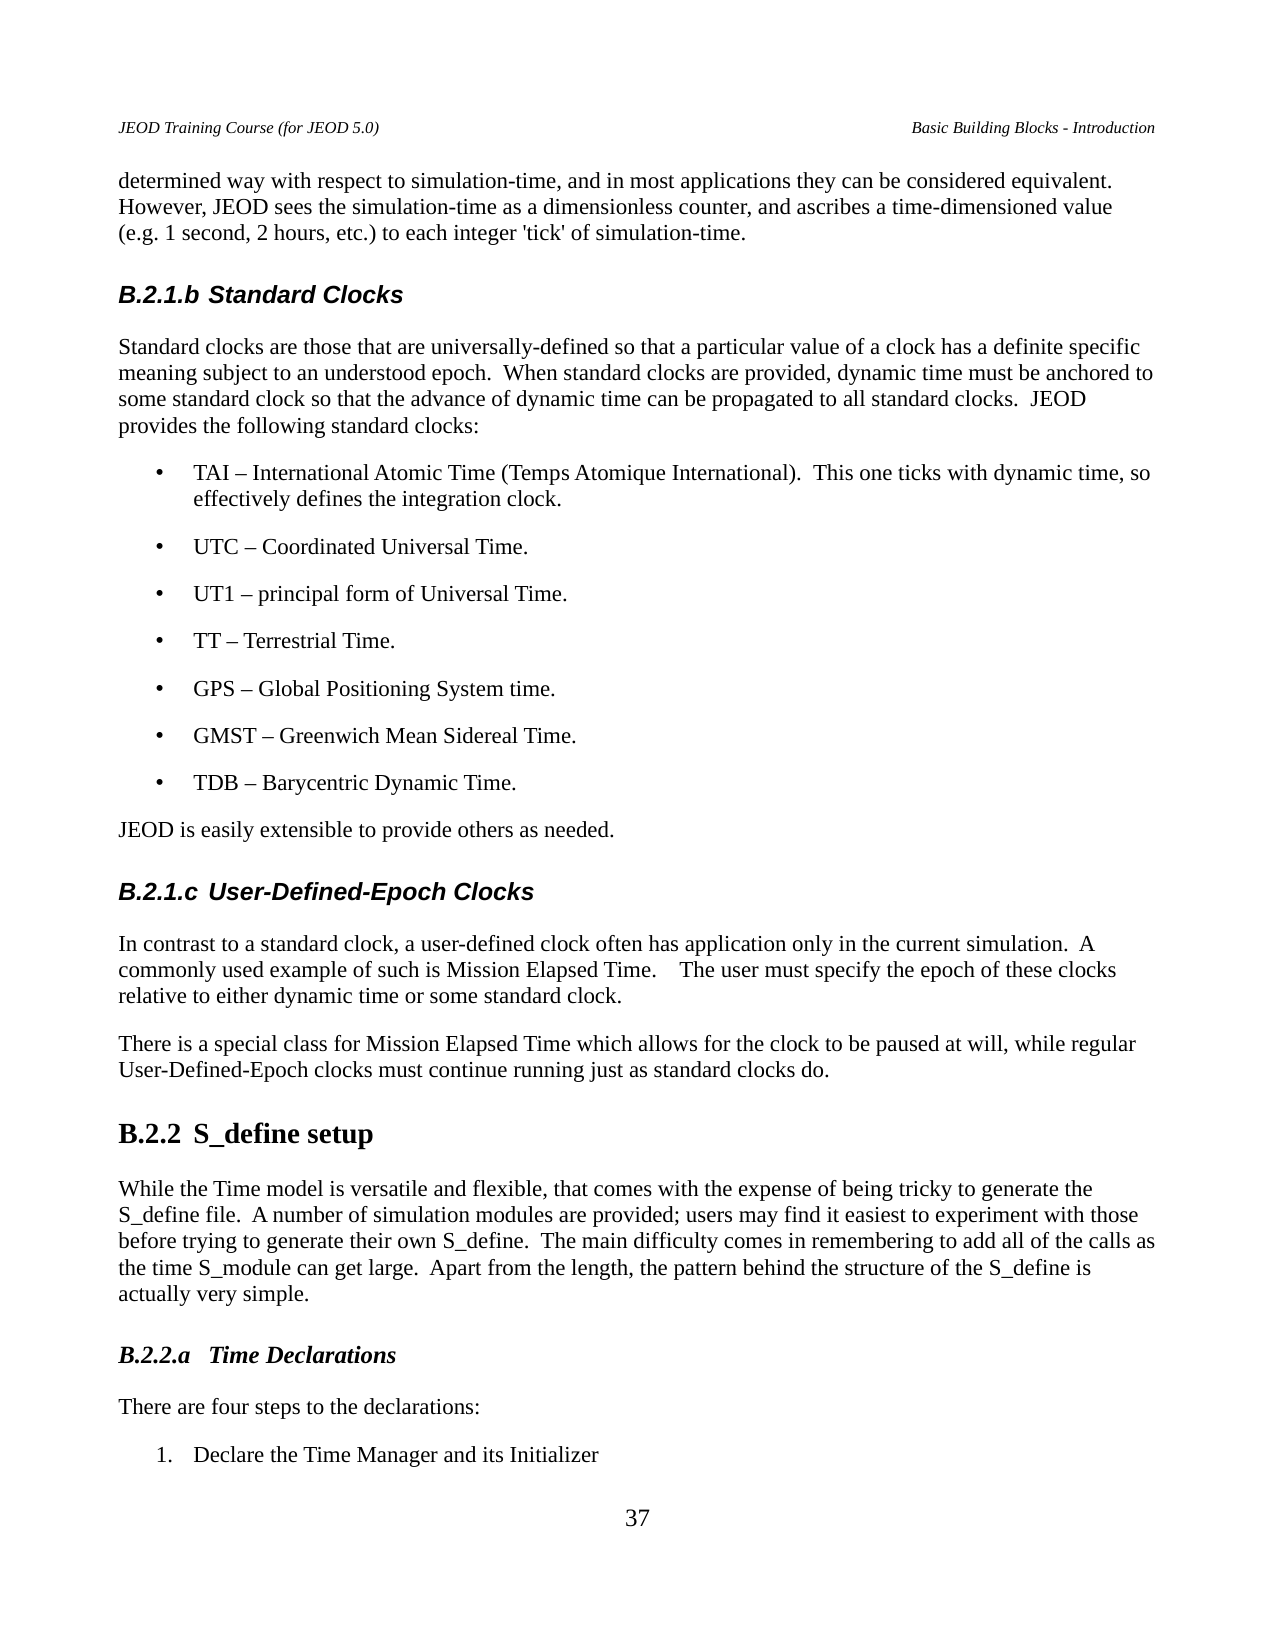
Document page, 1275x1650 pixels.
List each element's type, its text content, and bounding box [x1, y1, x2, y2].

list Declare the Time Manager and its Initializer [156, 1441, 1157, 1467]
list UTC – Coordinated Universal Time. [156, 533, 1157, 559]
list TDB – Barycentric Dynamic Time. [156, 769, 1157, 796]
list TAI – International Atomic Time (Temps Atomique International). This one ticks with dynamic time, so effectively defines the integration clock. [156, 459, 1157, 512]
list GPS – Global Positioning System time. [156, 675, 1157, 701]
text While the Time model is versatile and flexible, that comes with the expense of being tricky to generate the S_define file. A number of simulation modules are provided; users may find it easiest to experiment with those before trying to generate their own S_define. The main difficulty comes in remembering to add all of the calls as the time S_module can get large. Apart from the length, the pattern behind the structure of the S_define is actually very simple. [118, 1174, 1157, 1306]
text JEOD is easily extensible to provide others as needed. [118, 817, 1157, 843]
list UT1 – principal form of Universal Time. [156, 580, 1157, 606]
subtitle Time Declarations [118, 1340, 1157, 1369]
list TT – Terrestrial Time. [156, 627, 1157, 654]
subtitle Standard Clocks [118, 280, 1157, 308]
text In contrast to a standard clock, a user-defined clock often has application only in the current simulation. A commonly used example of such is Mission Elapsed Time. The user must specify the epoch of these clocks relative to either dynamic time or some standard clock. [118, 930, 1157, 1009]
text There is a special class for Mission Elapsed Time which allows for the clock to be paused at will, while regular User-Defined-Epoch clocks must continue running just as standard clocks do. [118, 1030, 1157, 1083]
text There are four steps to the declarations: [118, 1393, 1157, 1420]
list GMST – Greenwich Mean Sidereal Time. [156, 722, 1157, 748]
text determined way with respect to simulation-time, and in most applications they can be considered equivalent. However, JEOD sees the simulation-time as a dimensionless counter, and ascribes a time-dimensioned value (e.g. 1 second, 2 hours, etc.) to each integer 'tick' of simulation-time. [118, 167, 1157, 246]
subtitle User-Defined-Epoch Clocks [118, 877, 1157, 905]
text Standard clocks are those that are universally-defined so that a particular value of a clock has a definite specific meaning subject to an understood epoch. When standard clocks are provided, dynamic time must be anchored to some standard clock so that the advance of dynamic time can be propagated to all standard clocks. JEOD provides the following standard clocks: [118, 333, 1157, 438]
subtitle S_define setup [118, 1117, 1157, 1150]
